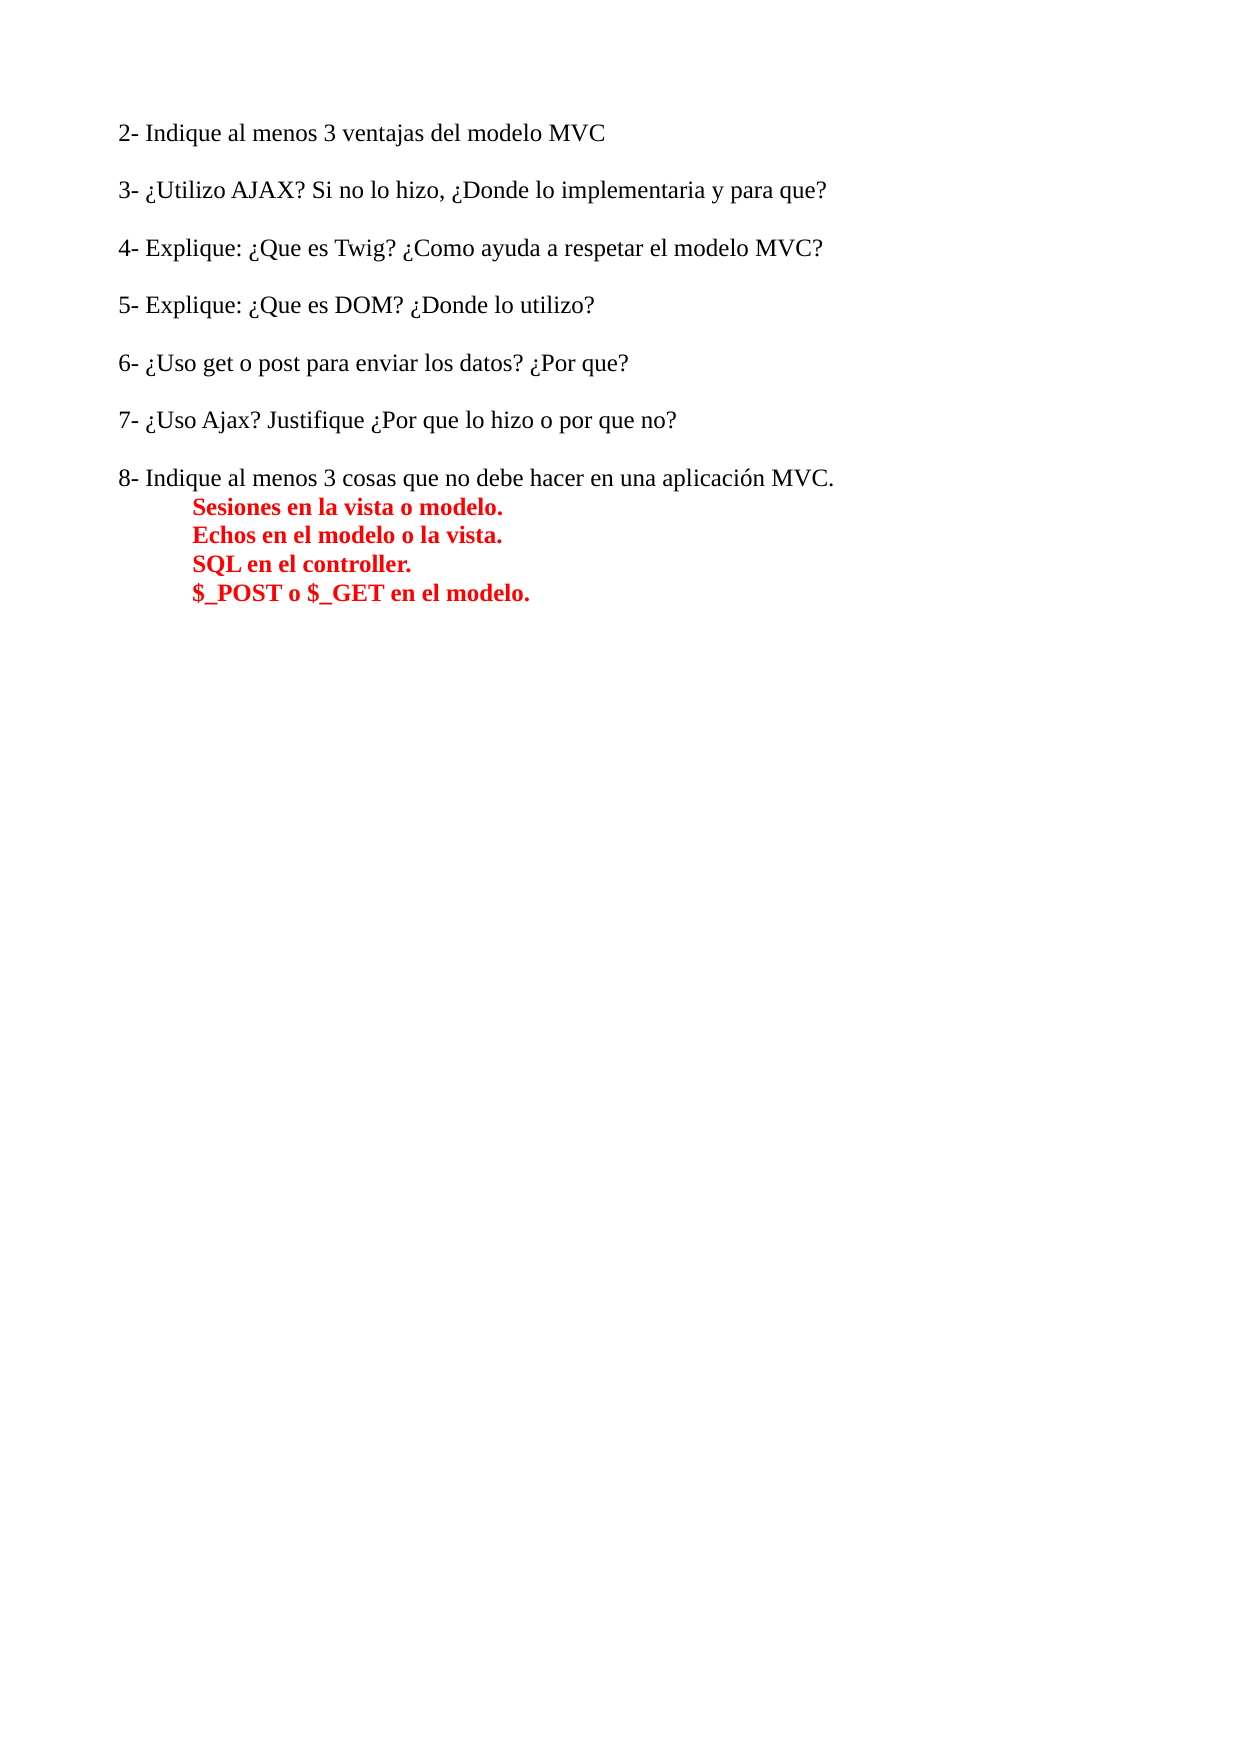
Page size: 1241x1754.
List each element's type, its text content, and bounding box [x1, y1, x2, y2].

text $_POST o $_GET en el modelo. [118, 578, 1122, 607]
text 3- ¿Utilizo AJAX? Si no lo hizo, ¿Donde lo implementaria y para que? [118, 176, 1122, 204]
text 4- Explique: ¿Que es Twig? ¿Como ayuda a respetar el modelo MVC? [118, 233, 1122, 262]
text 8- Indique al menos 3 cosas que no debe hacer en una aplicación MVC. [118, 463, 1122, 492]
text SQL en el controller. [118, 549, 1122, 578]
text 5- Explique: ¿Que es DOM? ¿Donde lo utilizo? [118, 291, 1122, 319]
text 6- ¿Uso get o post para enviar los datos? ¿Por que? [118, 348, 1122, 377]
text Echos en el modelo o la vista. [118, 521, 1122, 549]
text 2- Indique al menos 3 ventajas del modelo MVC [118, 118, 1122, 147]
text 7- ¿Uso Ajax? Justifique ¿Por que lo hizo o por que no? [118, 406, 1122, 434]
text Sesiones en la vista o modelo. [118, 492, 1122, 521]
